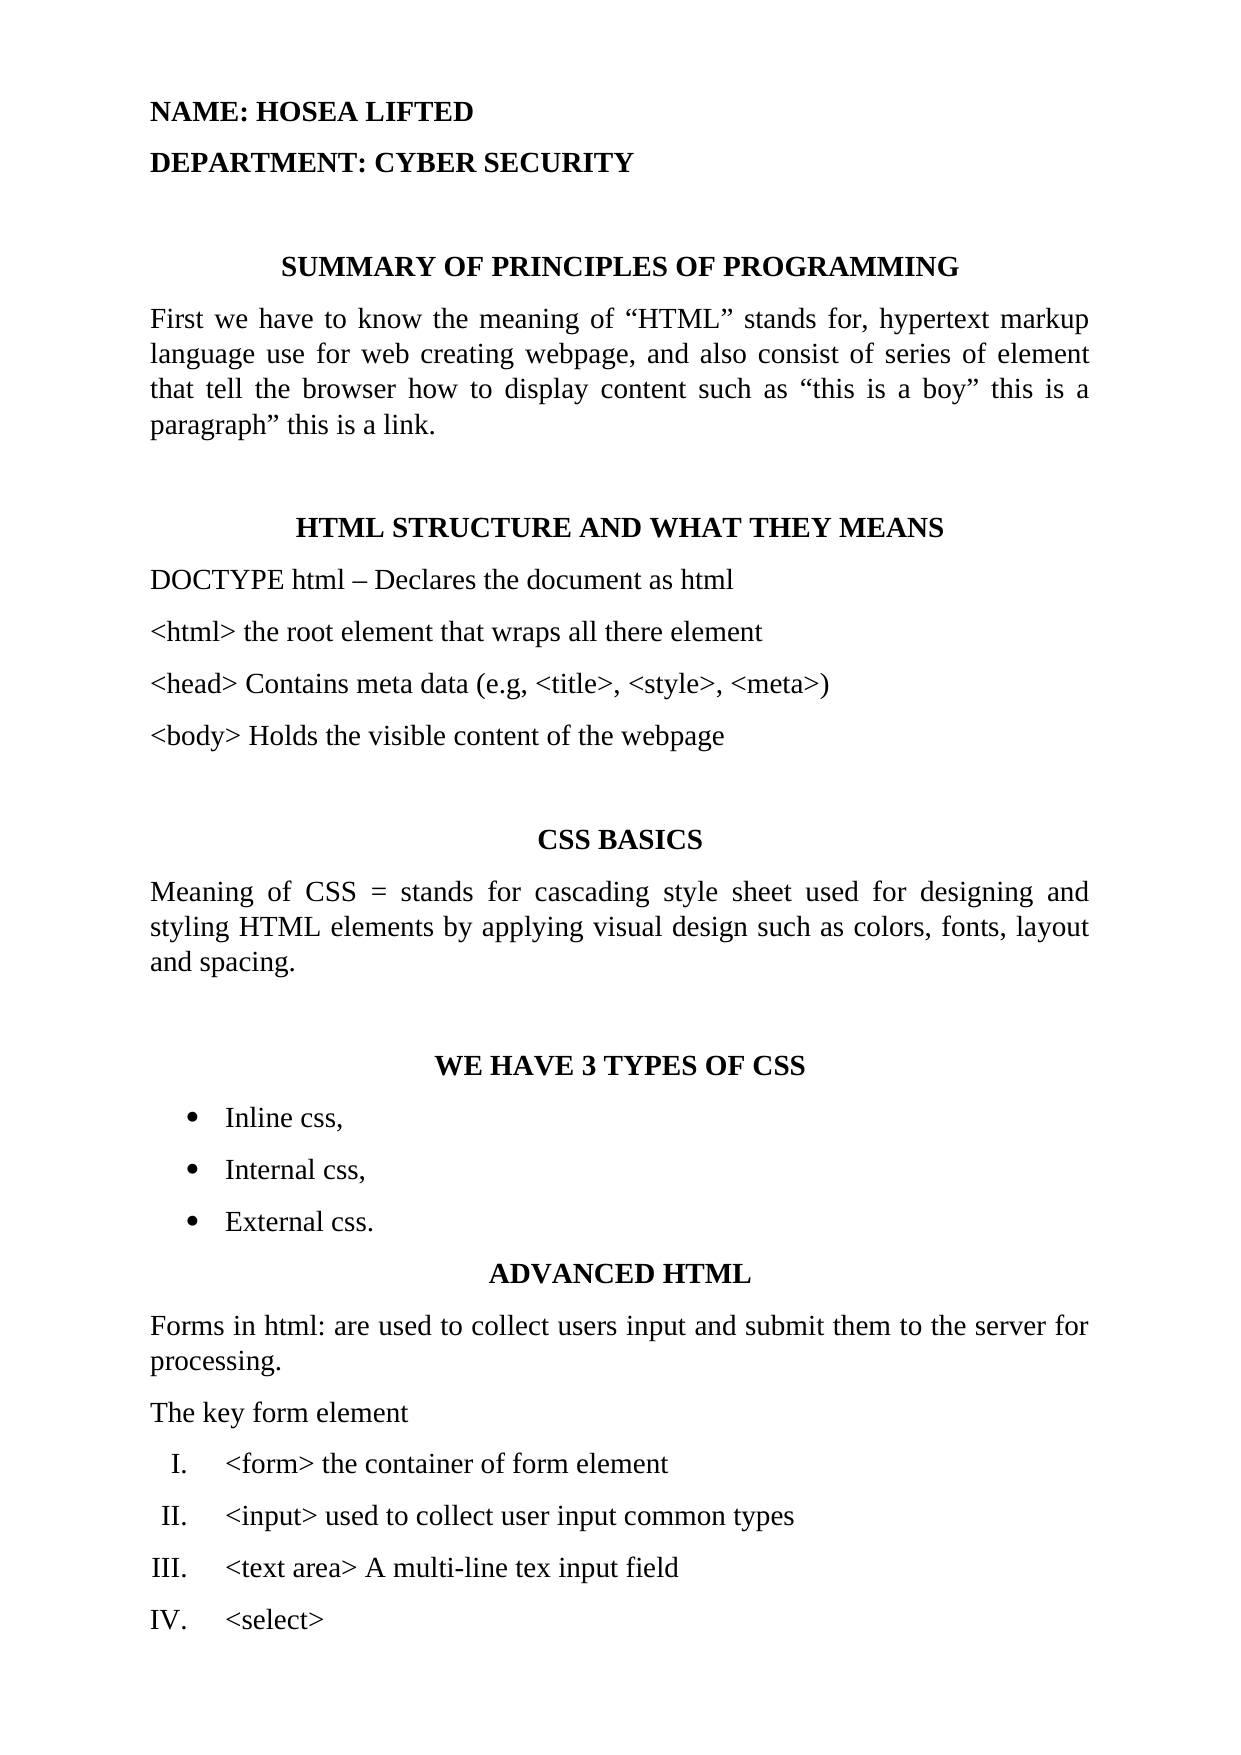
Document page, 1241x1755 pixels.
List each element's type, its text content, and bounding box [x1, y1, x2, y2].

text CSS BASICS [150, 822, 1090, 855]
text <head> Contains meta data (e.g, <title>, <style>, <meta>) [150, 666, 1090, 700]
list Inline css, [187, 1100, 1090, 1133]
text SUMMARY OF PRINCIPLES OF PROGRAMMING [150, 249, 1090, 283]
list External css. [187, 1204, 1090, 1237]
list <form> the container of form element [187, 1447, 1090, 1480]
text Forms in html: are used to collect users input and submit them to the server for processing. [150, 1308, 1090, 1376]
text HTML STRUCTURE AND WHAT THEY MEANS [150, 511, 1090, 544]
text WE HAVE 3 TYPES OF CSS [150, 1048, 1090, 1081]
text <body> Holds the visible content of the webpage [150, 718, 1090, 752]
list Internal css, [187, 1152, 1090, 1185]
text NAME: HOSEA LIFTED [150, 94, 1090, 127]
text DOCTYPE html – Declares the document as html [150, 562, 1090, 596]
text The key form element [150, 1395, 1090, 1428]
list <select> [187, 1602, 1090, 1636]
text DEPARTMENT: CYBER SECURITY [150, 146, 1090, 179]
list <input> used to collect user input common types [187, 1498, 1090, 1532]
text ADVANCED HTML [150, 1256, 1090, 1289]
text <html> the root element that wraps all there element [150, 614, 1090, 648]
text Meaning of CSS = stands for cascading style sheet used for designing and styling HTML elements by applying visual design such as colors, fonts, layout and spacing. [150, 874, 1090, 978]
list <text area> A multi-line tex input field [187, 1550, 1090, 1584]
text First we have to know the meaning of “HTML” stands for, hypertext markup language use for web creating webpage, and also consist of series of element that tell the browser how to display content such as “this is a boy” this is a paragraph” this is a link. [150, 301, 1090, 440]
